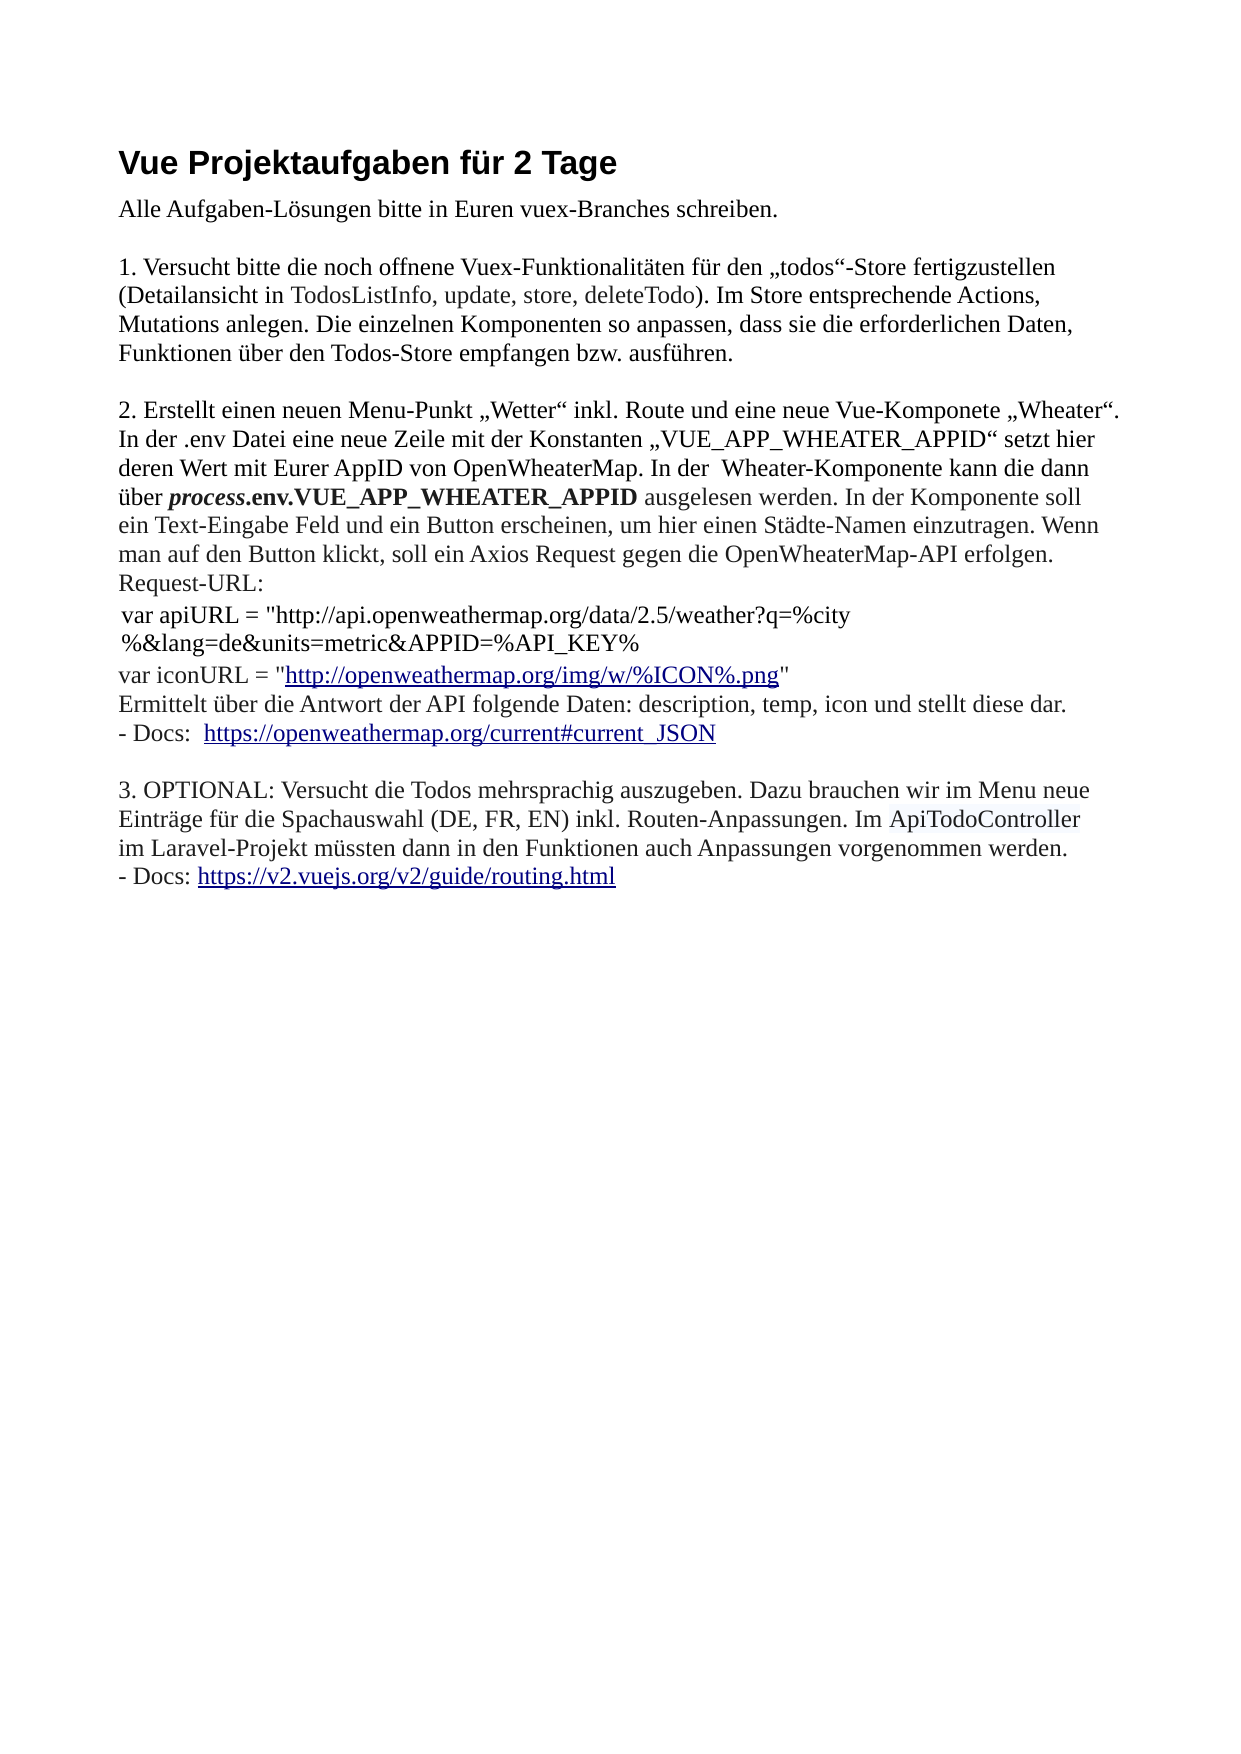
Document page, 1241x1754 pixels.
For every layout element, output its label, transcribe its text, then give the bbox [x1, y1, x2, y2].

text 3. OPTIONAL: Versucht die Todos mehrsprachig auszugeben. Dazu brauchen wir im Menu neue Einträge für die Spachauswahl (DE, FR, EN) inkl. Routen-Anpassungen. Im ApiTodoController [118, 775, 1122, 833]
text In der .env Datei eine neue Zeile mit der Konstanten „VUE_APP_WHEATER_APPID“ setzt hier [118, 424, 1122, 453]
text über process.env.VUE_APP_WHEATER_APPID ausgelesen werden. In der Komponente soll [118, 482, 1122, 511]
text ein Text-Eingabe Feld und ein Button erscheinen, um hier einen Städte-Namen einzutragen. Wenn man auf den Button klickt, soll ein Axios Request gegen die OpenWheaterMap-API erfolgen. [118, 511, 1122, 568]
subtitle Vue Projektaufgaben für 2 Tage [118, 143, 1122, 182]
text deren Wert mit Eurer AppID von OpenWheaterMap. In der Wheater-Komponente kann die dann [118, 453, 1122, 482]
text Ermittelt über die Antwort der API folgende Daten: description, temp, icon und stellt diese dar. [118, 689, 1122, 718]
table_header var apiURL = "http://api.openweathermap.org/data/2.5/weather?q=%city%&lang=de&units=metric&APPID=%API_KEY% [118, 597, 1122, 660]
text Alle Aufgaben-Lösungen bitte in Euren vuex-Branches schreiben. [118, 194, 1122, 223]
text - Docs: https://openweathermap.org/current#current_JSON [118, 718, 1122, 746]
text 1. Versucht bitte die noch offnene Vuex-Funktionalitäten für den „todos“-Store fertigzustellen (Detailansicht in TodosListInfo, update, store, deleteTodo). Im Store entsprechende Actions, Mutations anlegen. Die einzelnen Komponenten so anpassen, dass sie die erforderlichen Daten, Funktionen über den Todos-Store empfangen bzw. ausführen. [118, 252, 1122, 367]
text var iconURL = "http://openweathermap.org/img/w/%ICON%.png" [118, 660, 1122, 689]
text 2. Erstellt einen neuen Menu-Punkt „Wetter“ inkl. Route und eine neue Vue-Komponete „Wheater“. [118, 396, 1122, 424]
text - Docs: https://v2.vuejs.org/v2/guide/routing.html [118, 861, 1122, 890]
text im Laravel-Projekt müssten dann in den Funktionen auch Anpassungen vorgenommen werden. [118, 833, 1122, 861]
text Request-URL: [118, 568, 1122, 597]
